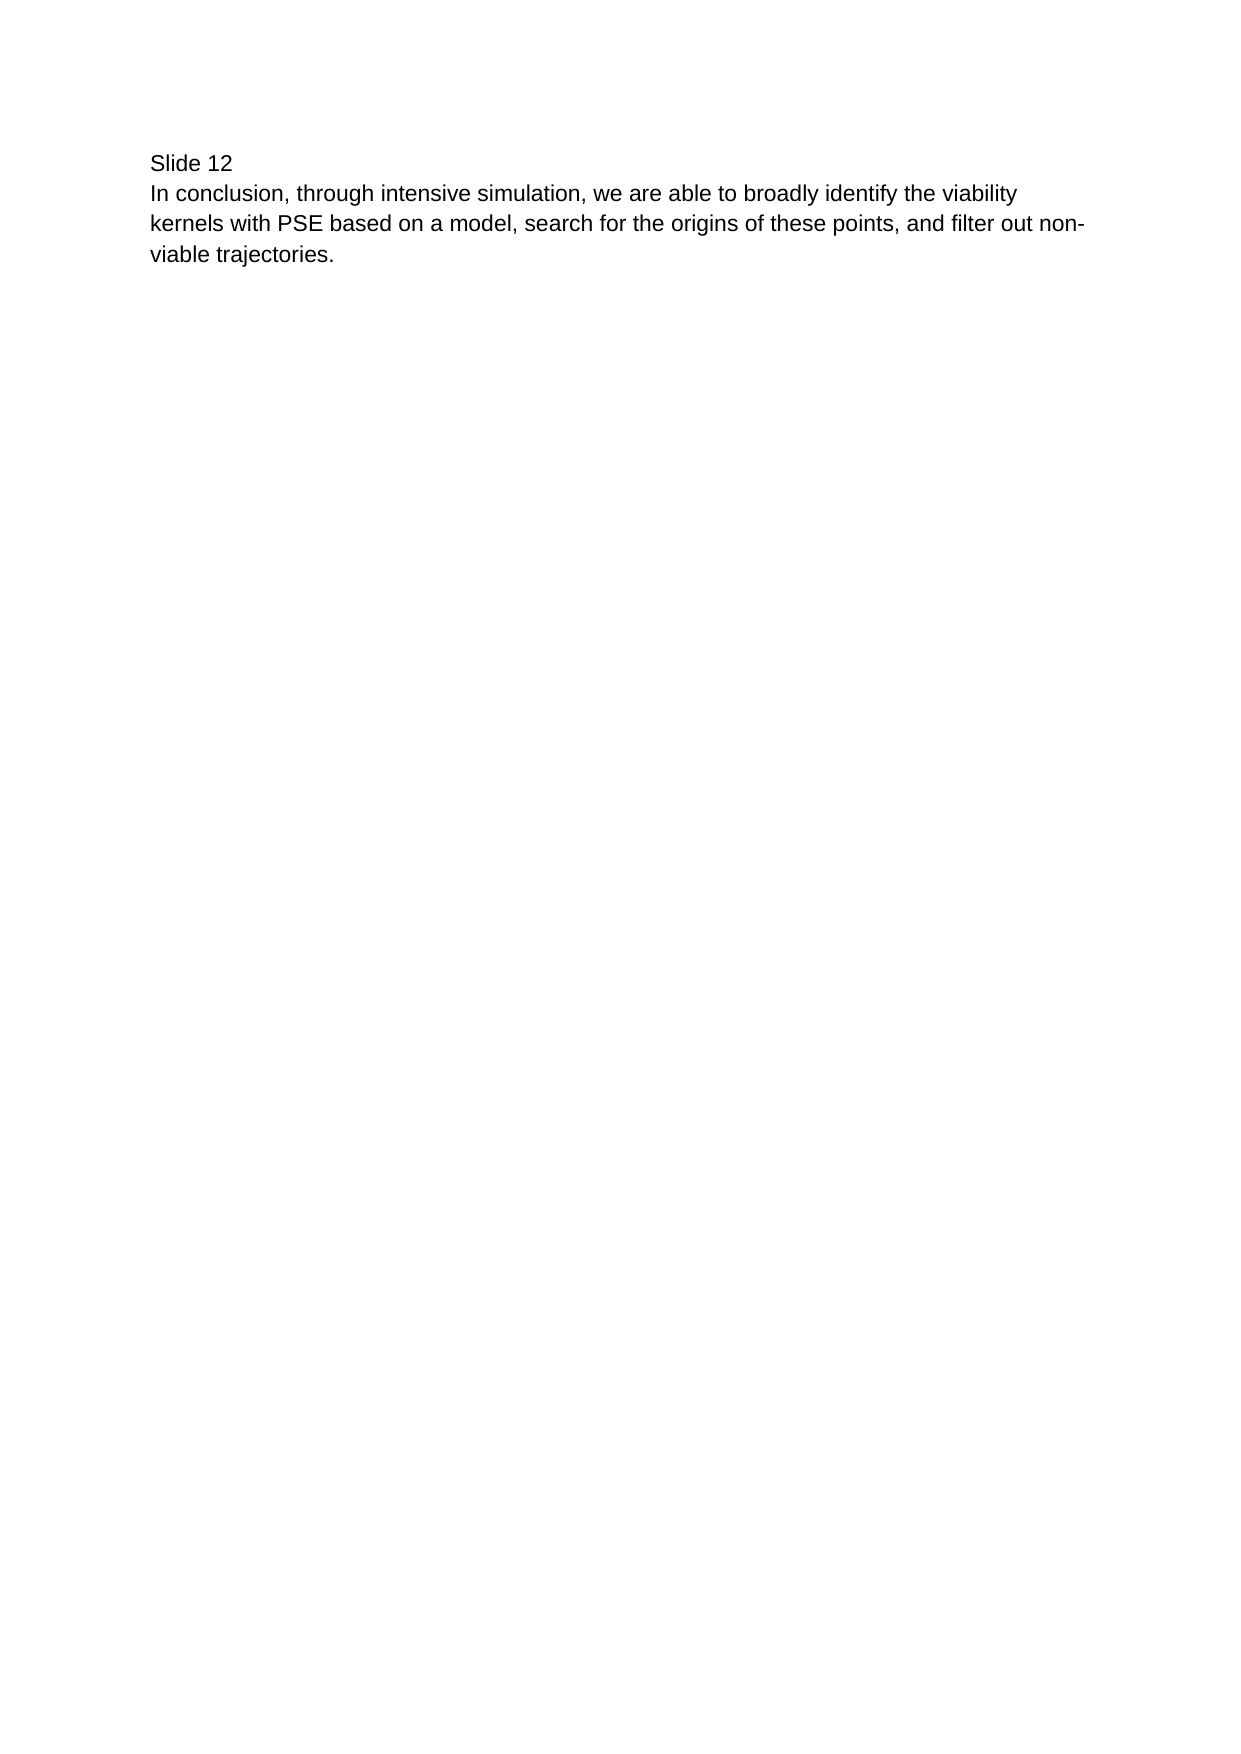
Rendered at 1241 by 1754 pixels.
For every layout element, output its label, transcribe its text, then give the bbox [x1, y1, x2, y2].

text In conclusion, through intensive simulation, we are able to broadly identify the viability kernels with PSE based on a model, search for the origins of these points, and filter out non-viable trajectories. [150, 180, 1090, 267]
text Slide 12 [150, 150, 1090, 176]
